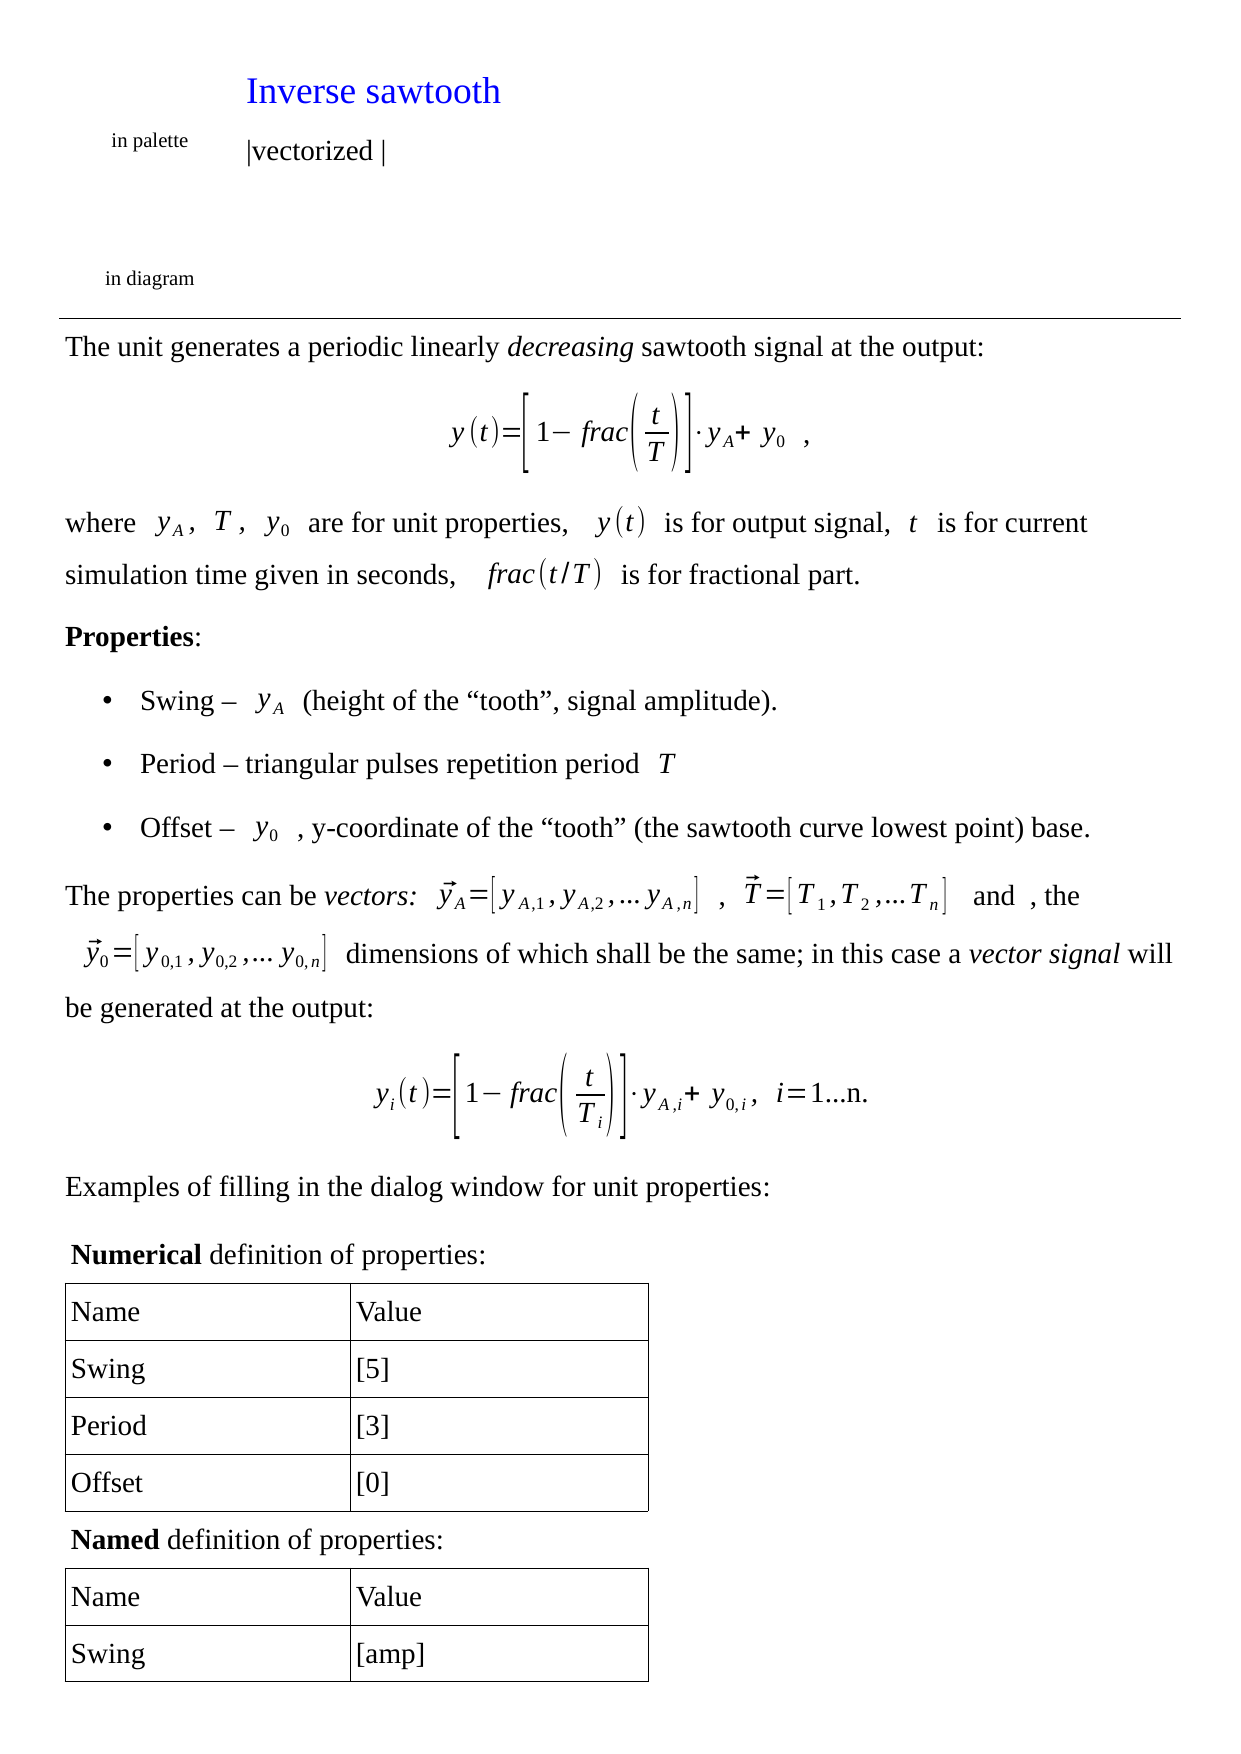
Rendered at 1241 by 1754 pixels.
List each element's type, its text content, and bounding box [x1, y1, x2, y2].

table_cell Name [66, 1284, 350, 1339]
table_cell Offset [66, 1455, 350, 1511]
table_cell Named definition of properties: [65, 1512, 648, 1567]
table_cell Swing [66, 1341, 350, 1397]
table_cell [amp] [351, 1626, 648, 1681]
table_cell Name [66, 1569, 350, 1624]
table_cell Value [351, 1284, 648, 1339]
table_cell [0] [351, 1455, 648, 1511]
table_cell in palette [59, 122, 240, 179]
table_cell [59, 179, 240, 261]
table_cell Period [66, 1398, 350, 1453]
table_header Inverse sawtooth [240, 59, 1181, 122]
table_cell Value [351, 1569, 648, 1624]
table_cell [240, 179, 1181, 261]
table_cell The unit generates a periodic linearly decreasing sawtooth signal at the output: , whereare for unit properties, is for output signal,is for current simulation time given in seconds, is for fractional part. Properties: Swing –(height of the “tooth”, signal amplitude). Period – triangular pulses repetition period Offset –, y-coordinate of the “tooth” (the sawtooth curve lowest point) base. The properties can be vectors:, and , the dimensions of which shall be the same; in this case a vector signal will be generated at the output: Examples of filling in the dialog window for unit properties: Notes: By default the unit generates a scalar output signal. Named properties are set up as local variables of model (or submodel) in Parameters tab or as global signals of the project via Graphics → Signals main menu option. The unit is identical to the following design diagram (the Inverse sawtooth properties are defined as equal to 2, 3 and 5): At the same time (within the first 15 seconds) the output signal diagram is as follows: [59, 319, 1181, 1687]
table_cell Swing [66, 1626, 350, 1681]
table_cell |vectorized | [240, 122, 1181, 179]
table_cell [5] [351, 1341, 648, 1397]
table_cell [240, 261, 1181, 317]
table_cell in diagram [59, 261, 240, 317]
table_header Numerical definition of properties: [65, 1226, 648, 1283]
table_header [59, 59, 240, 122]
table_cell [3] [351, 1398, 648, 1453]
